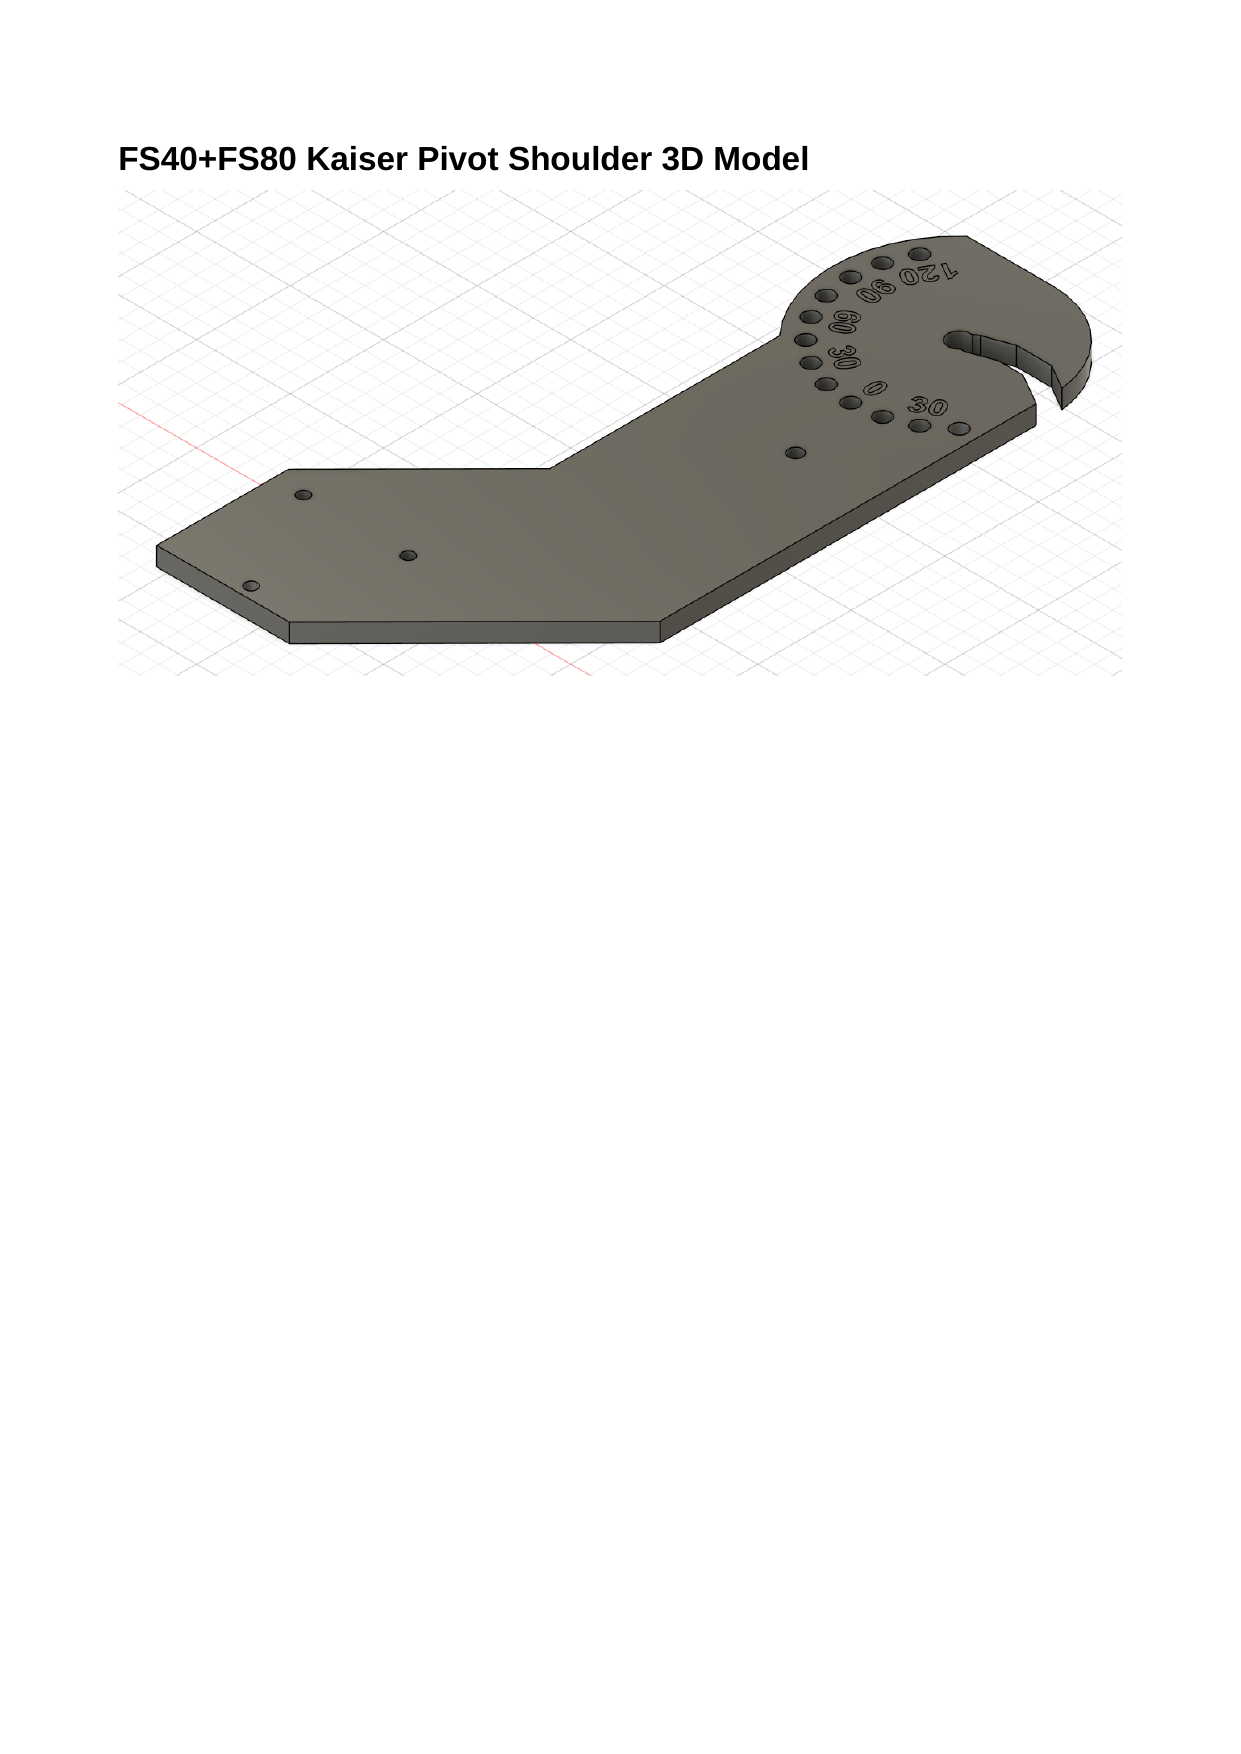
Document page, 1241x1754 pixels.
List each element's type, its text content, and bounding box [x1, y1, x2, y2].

picture [118, 190, 1123, 676]
subtitle FS40+FS80 Kaiser Pivot Shoulder 3D Model [118, 139, 1122, 177]
